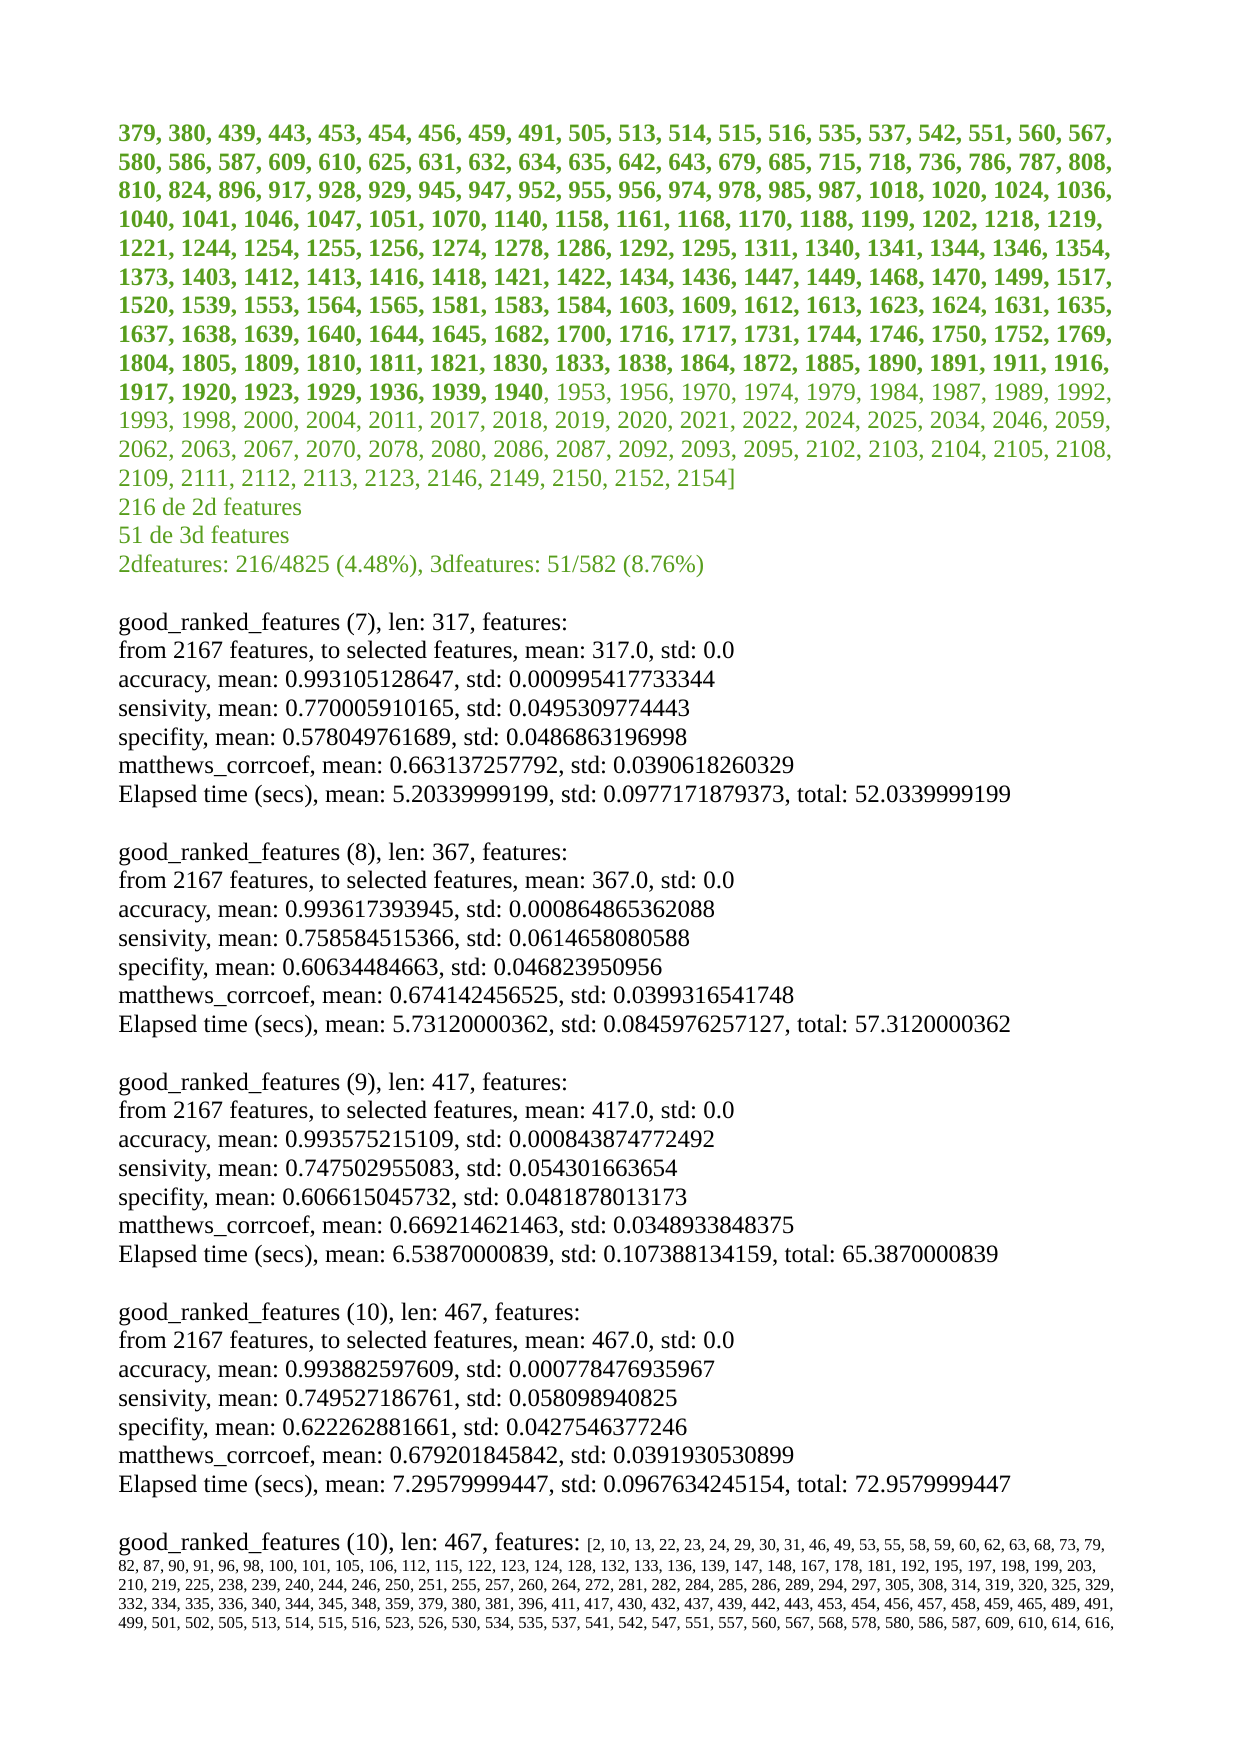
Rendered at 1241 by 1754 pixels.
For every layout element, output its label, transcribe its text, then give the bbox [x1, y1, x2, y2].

text good_ranked_features (10), len: 467, features: [2, 10, 13, 22, 23, 24, 29, 30, 31, 46, 49, 53, 55, 58, 59, 60, 62, 63, 68, 73, 79, 82, 87, 90, 91, 96, 98, 100, 101, 105, 106, 112, 115, 122, 123, 124, 128, 132, 133, 136, 139, 147, 148, 167, 178, 181, 192, 195, 197, 198, 199, 203, 210, 219, 225, 238, 239, 240, 244, 246, 250, 251, 255, 257, 260, 264, 272, 281, 282, 284, 285, 286, 289, 294, 297, 305, 308, 314, 319, 320, 325, 329, 332, 334, 335, 336, 340, 344, 345, 348, 359, 379, 380, 381, 396, 411, 417, 430, 432, 437, 439, 442, 443, 453, 454, 456, 457, 458, 459, 465, 489, 491, 499, 501, 502, 505, 513, 514, 515, 516, 523, 526, 530, 534, 535, 537, 541, 542, 547, 551, 557, 560, 567, 568, 578, 580, 586, 587, 609, 610, 614, 616, [118, 1527, 1122, 1632]
text good_ranked_features (9), len: 417, features: [118, 1067, 1122, 1096]
text accuracy, mean: 0.993617393945, std: 0.000864865362088 [118, 894, 1122, 923]
text sensivity, mean: 0.747502955083, std: 0.054301663654 [118, 1153, 1122, 1182]
text good_ranked_features (8), len: 367, features: [118, 837, 1122, 866]
text matthews_corrcoef, mean: 0.674142456525, std: 0.0399316541748 [118, 981, 1122, 1009]
text Elapsed time (secs), mean: 5.73120000362, std: 0.0845976257127, total: 57.3120000362 [118, 1009, 1122, 1038]
text specifity, mean: 0.622262881661, std: 0.0427546377246 [118, 1412, 1122, 1441]
text Elapsed time (secs), mean: 6.53870000839, std: 0.107388134159, total: 65.3870000839 [118, 1239, 1122, 1268]
text from 2167 features, to selected features, mean: 417.0, std: 0.0 [118, 1096, 1122, 1124]
text accuracy, mean: 0.993882597609, std: 0.000778476935967 [118, 1354, 1122, 1383]
text accuracy, mean: 0.993105128647, std: 0.000995417733344 [118, 664, 1122, 693]
text sensivity, mean: 0.749527186761, std: 0.058098940825 [118, 1383, 1122, 1412]
text good_ranked_features (10), len: 467, features: [118, 1297, 1122, 1326]
text Elapsed time (secs), mean: 7.29579999447, std: 0.0967634245154, total: 72.9579999447 [118, 1469, 1122, 1498]
text 216 de 2d features [118, 492, 1122, 521]
text specifity, mean: 0.606615045732, std: 0.0481878013173 [118, 1182, 1122, 1211]
text specifity, mean: 0.578049761689, std: 0.0486863196998 [118, 722, 1122, 751]
text accuracy, mean: 0.993575215109, std: 0.000843874772492 [118, 1124, 1122, 1153]
text from 2167 features, to selected features, mean: 367.0, std: 0.0 [118, 866, 1122, 894]
text 51 de 3d features [118, 521, 1122, 549]
text 2dfeatures: 216/4825 (4.48%), 3dfeatures: 51/582 (8.76%) [118, 549, 1122, 578]
text specifity, mean: 0.60634484663, std: 0.046823950956 [118, 952, 1122, 981]
text from 2167 features, to selected features, mean: 317.0, std: 0.0 [118, 636, 1122, 664]
text matthews_corrcoef, mean: 0.679201845842, std: 0.0391930530899 [118, 1441, 1122, 1469]
text from 2167 features, to selected features, mean: 467.0, std: 0.0 [118, 1326, 1122, 1354]
text good_ranked_features (7), len: 317, features: [118, 607, 1122, 636]
text matthews_corrcoef, mean: 0.669214621463, std: 0.0348933848375 [118, 1211, 1122, 1239]
text sensivity, mean: 0.758584515366, std: 0.0614658080588 [118, 923, 1122, 952]
text Elapsed time (secs), mean: 5.20339999199, std: 0.0977171879373, total: 52.0339999199 [118, 779, 1122, 808]
text matthews_corrcoef, mean: 0.663137257792, std: 0.0390618260329 [118, 751, 1122, 779]
text 379, 380, 439, 443, 453, 454, 456, 459, 491, 505, 513, 514, 515, 516, 535, 537, 542, 551, 560, 567, 580, 586, 587, 609, 610, 625, 631, 632, 634, 635, 642, 643, 679, 685, 715, 718, 736, 786, 787, 808, 810, 824, 896, 917, 928, 929, 945, 947, 952, 955, 956, 974, 978, 985, 987, 1018, 1020, 1024, 1036, 1040, 1041, 1046, 1047, 1051, 1070, 1140, 1158, 1161, 1168, 1170, 1188, 1199, 1202, 1218, 1219, 1221, 1244, 1254, 1255, 1256, 1274, 1278, 1286, 1292, 1295, 1311, 1340, 1341, 1344, 1346, 1354, 1373, 1403, 1412, 1413, 1416, 1418, 1421, 1422, 1434, 1436, 1447, 1449, 1468, 1470, 1499, 1517, 1520, 1539, 1553, 1564, 1565, 1581, 1583, 1584, 1603, 1609, 1612, 1613, 1623, 1624, 1631, 1635, 1637, 1638, 1639, 1640, 1644, 1645, 1682, 1700, 1716, 1717, 1731, 1744, 1746, 1750, 1752, 1769, 1804, 1805, 1809, 1810, 1811, 1821, 1830, 1833, 1838, 1864, 1872, 1885, 1890, 1891, 1911, 1916, 1917, 1920, 1923, 1929, 1936, 1939, 1940, 1953, 1956, 1970, 1974, 1979, 1984, 1987, 1989, 1992, 1993, 1998, 2000, 2004, 2011, 2017, 2018, 2019, 2020, 2021, 2022, 2024, 2025, 2034, 2046, 2059, 2062, 2063, 2067, 2070, 2078, 2080, 2086, 2087, 2092, 2093, 2095, 2102, 2103, 2104, 2105, 2108, 2109, 2111, 2112, 2113, 2123, 2146, 2149, 2150, 2152, 2154] [118, 118, 1122, 492]
text sensivity, mean: 0.770005910165, std: 0.0495309774443 [118, 693, 1122, 722]
